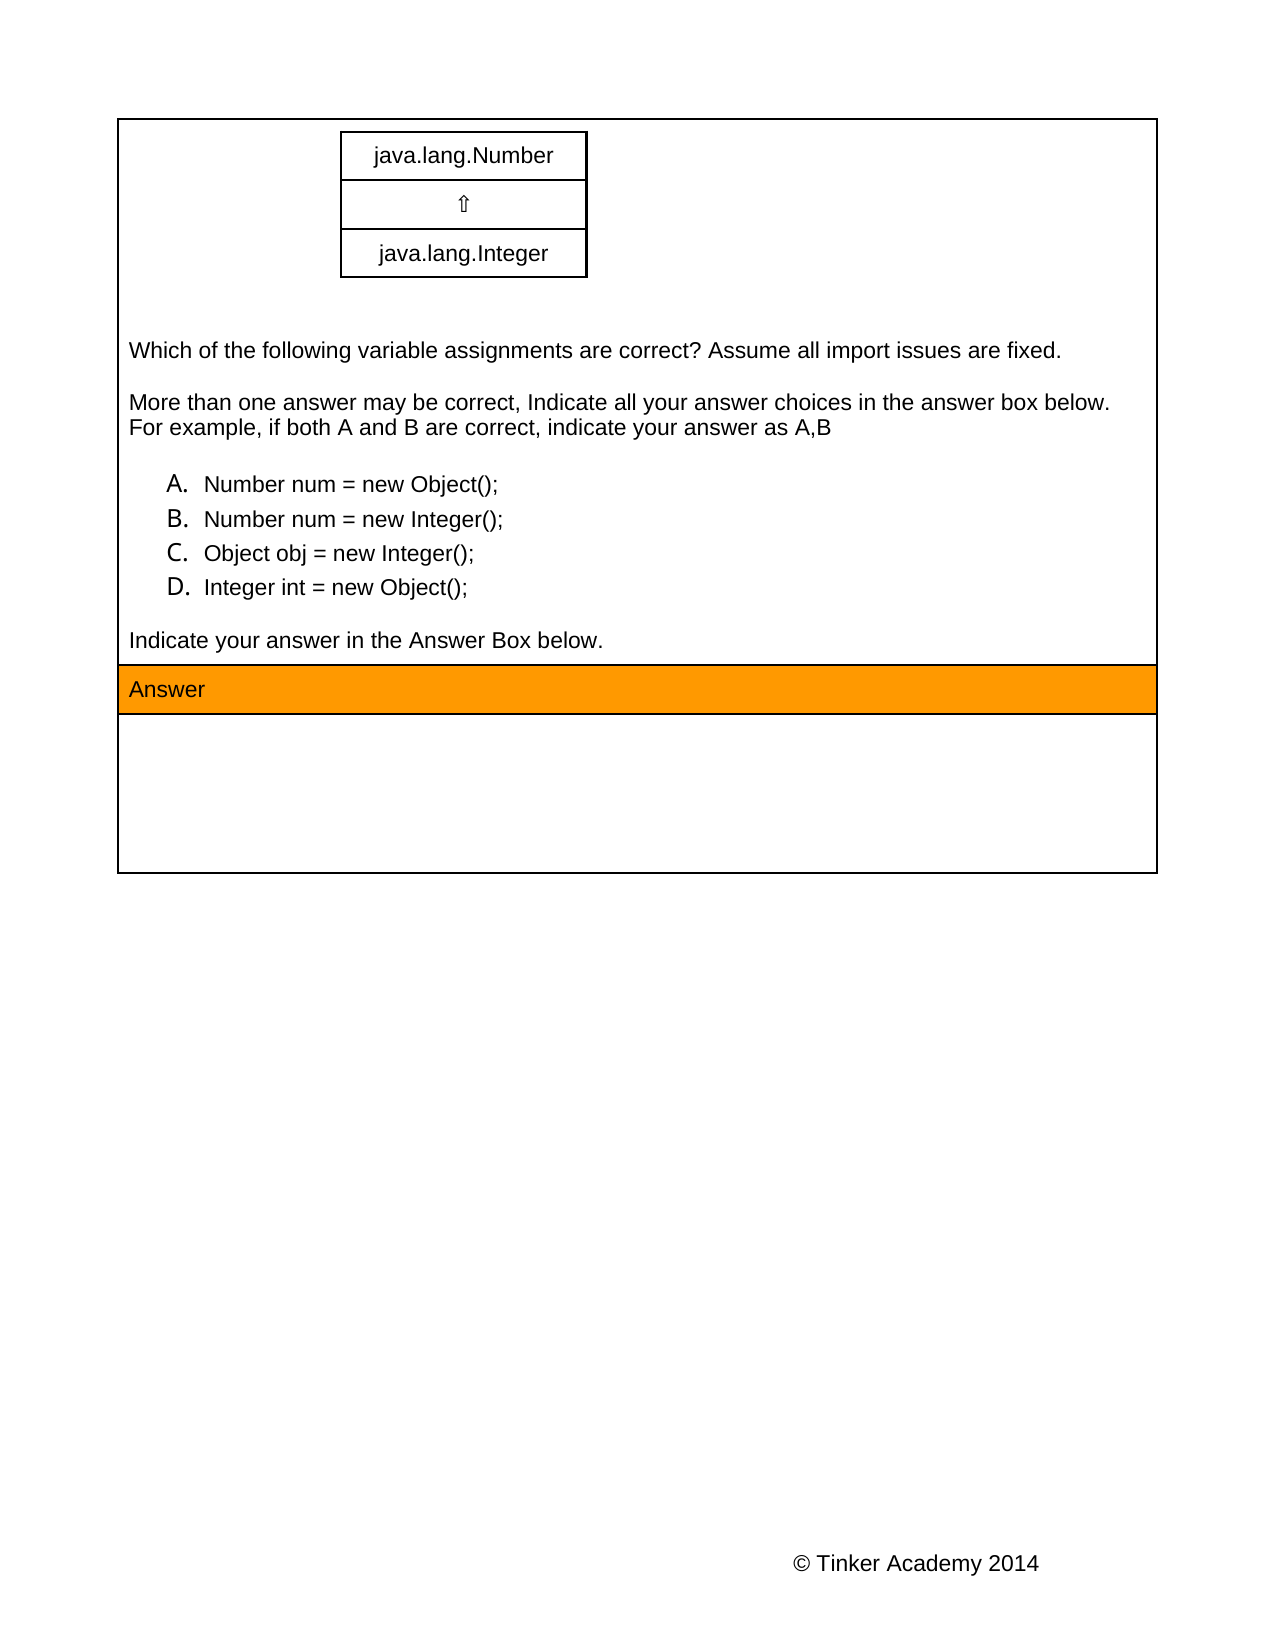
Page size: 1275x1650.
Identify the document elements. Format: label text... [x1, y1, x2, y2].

table_cell ⇧ [342, 181, 585, 228]
table_cell java.lang.Number [342, 133, 585, 179]
table_cell Which of the following variable assignments are correct? Assume all import issues are fixed. More than one answer may be correct, Indicate all your answer choices in the answer box below. For example, if both A and B are correct, indicate your answer as A,B Number num = new Object(); Number num = new Integer(); Object obj = new Integer(); Integer int = new Object(); Indicate your answer in the Answer Box below. [119, 120, 1156, 664]
table_cell java.lang.Integer [342, 230, 585, 276]
table_cell [119, 715, 1156, 872]
table_cell Answer [119, 666, 1156, 713]
